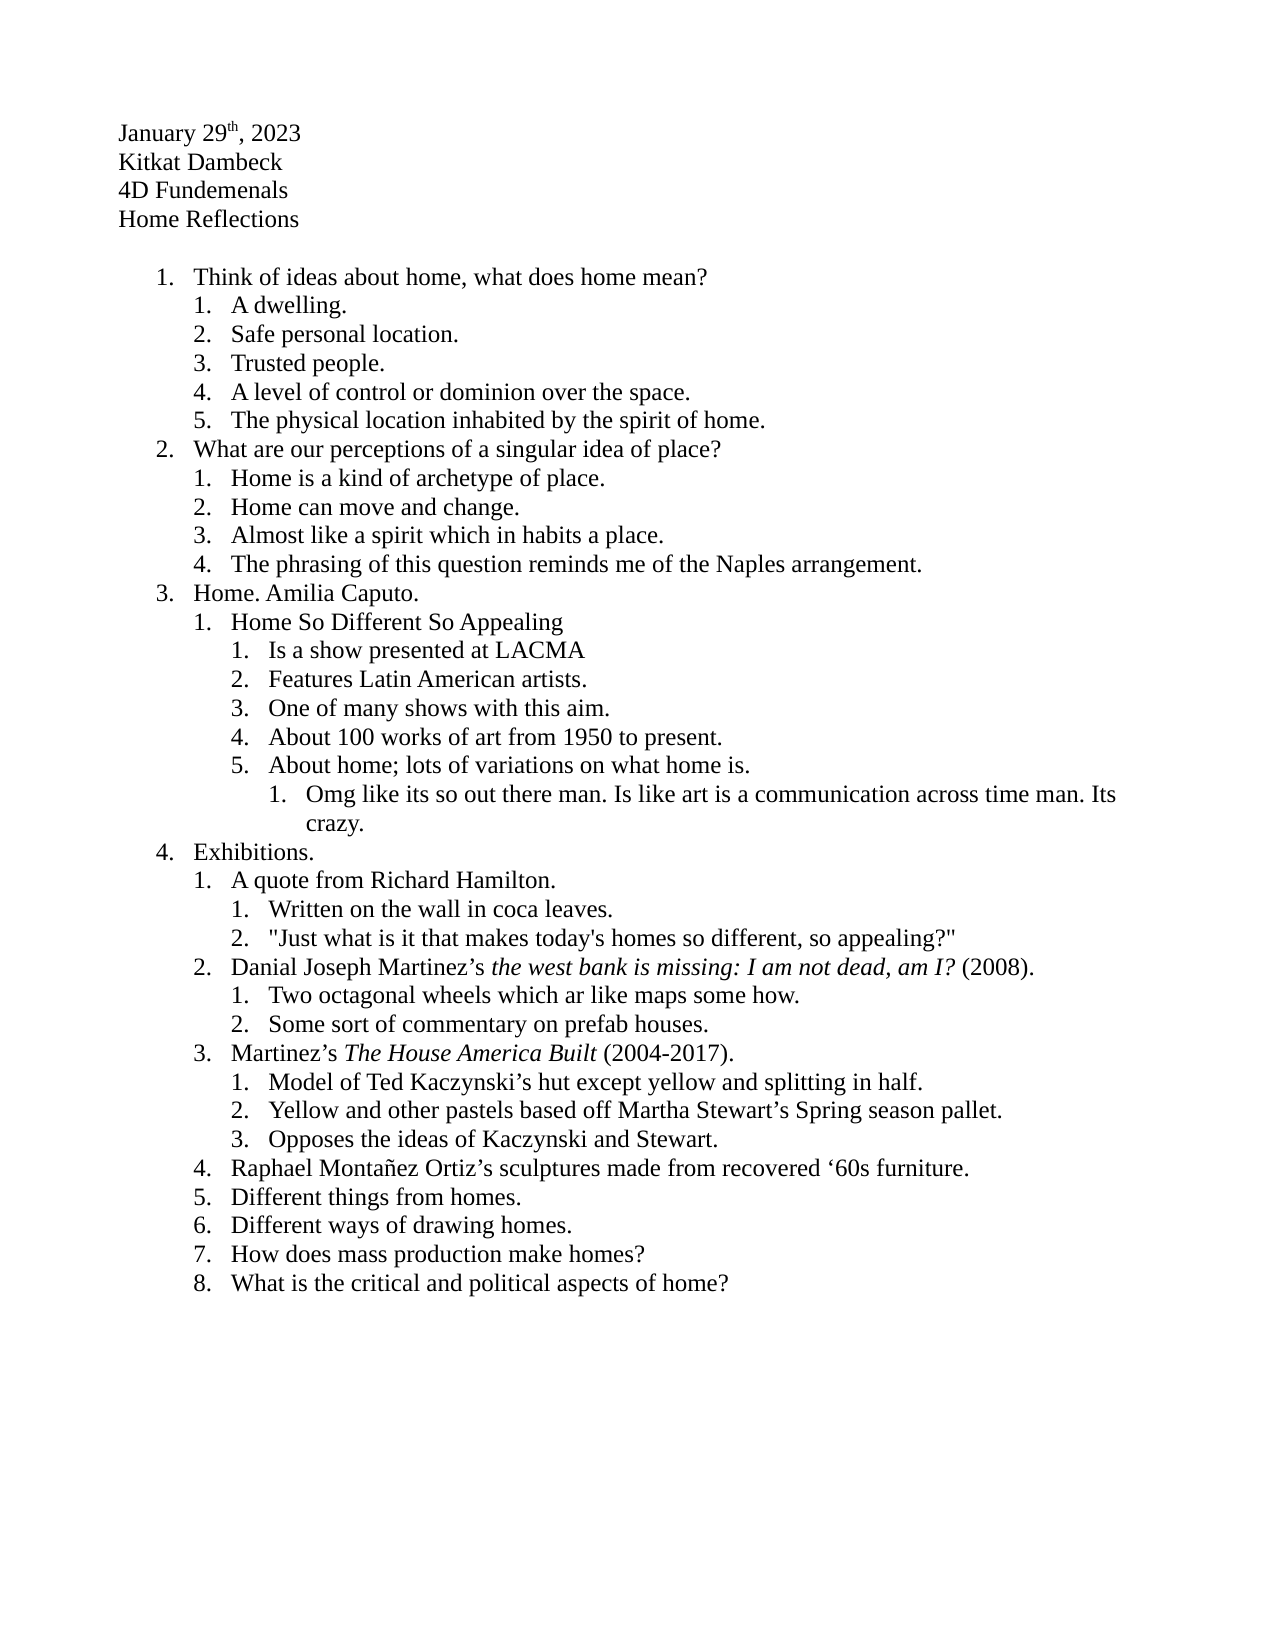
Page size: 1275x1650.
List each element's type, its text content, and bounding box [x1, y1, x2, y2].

list Opposes the ideas of Kaczynski and Stewart. [231, 1124, 1157, 1153]
list Two octagonal wheels which ar like maps some how. [231, 981, 1157, 1009]
list Different things from homes. [193, 1182, 1157, 1211]
list About home; lots of variations on what home is. [231, 751, 1157, 779]
list The physical location inhabited by the spirit of home. [193, 406, 1157, 434]
text Kitkat Dambeck [118, 147, 1157, 176]
list A dwelling. [193, 291, 1157, 319]
list Home is a kind of archetype of place. [193, 463, 1157, 492]
list A level of control or dominion over the space. [193, 377, 1157, 406]
list Is a show presented at LACMA [231, 636, 1157, 664]
list Written on the wall in coca leaves. [231, 894, 1157, 923]
list A quote from Richard Hamilton. [193, 866, 1157, 894]
list How does mass production make homes? [193, 1239, 1157, 1268]
list Some sort of commentary on prefab houses. [231, 1009, 1157, 1038]
list Model of Ted Kaczynski’s hut except yellow and splitting in half. [231, 1067, 1157, 1096]
list Different ways of drawing homes. [193, 1211, 1157, 1239]
list Raphael Montañez Ortiz’s sculptures made from recovered ‘60s furniture. [193, 1153, 1157, 1182]
list Think of ideas about home, what does home mean? [156, 262, 1157, 291]
list Danial Joseph Martinez’s the west bank is missing: I am not dead, am I? (2008). [193, 952, 1157, 981]
list Home can move and change. [193, 492, 1157, 521]
list Almost like a spirit which in habits a place. [193, 521, 1157, 549]
list What is the critical and political aspects of home? [193, 1268, 1157, 1297]
list Trusted people. [193, 348, 1157, 377]
list About 100 works of art from 1950 to present. [231, 722, 1157, 751]
list Home So Different So Appealing [193, 607, 1157, 636]
text 4D Fundemenals [118, 176, 1157, 204]
list Martinez’s The House America Built (2004-2017). [193, 1038, 1157, 1067]
text January 29th, 2023 [118, 118, 1157, 147]
list Safe personal location. [193, 319, 1157, 348]
list "Just what is it that makes today's homes so different, so appealing?" [231, 923, 1157, 952]
text Home Reflections [118, 204, 1157, 233]
list Features Latin American artists. [231, 664, 1157, 693]
list Home. Amilia Caputo. [156, 578, 1157, 607]
list Yellow and other pastels based off Martha Stewart’s Spring season pallet. [231, 1096, 1157, 1124]
list Omg like its so out there man. Is like art is a communication across time man. Its crazy. [268, 779, 1157, 837]
list One of many shows with this aim. [231, 693, 1157, 722]
list Exhibitions. [156, 837, 1157, 866]
list What are our perceptions of a singular idea of place? [156, 434, 1157, 463]
list The phrasing of this question reminds me of the Naples arrangement. [193, 549, 1157, 578]
